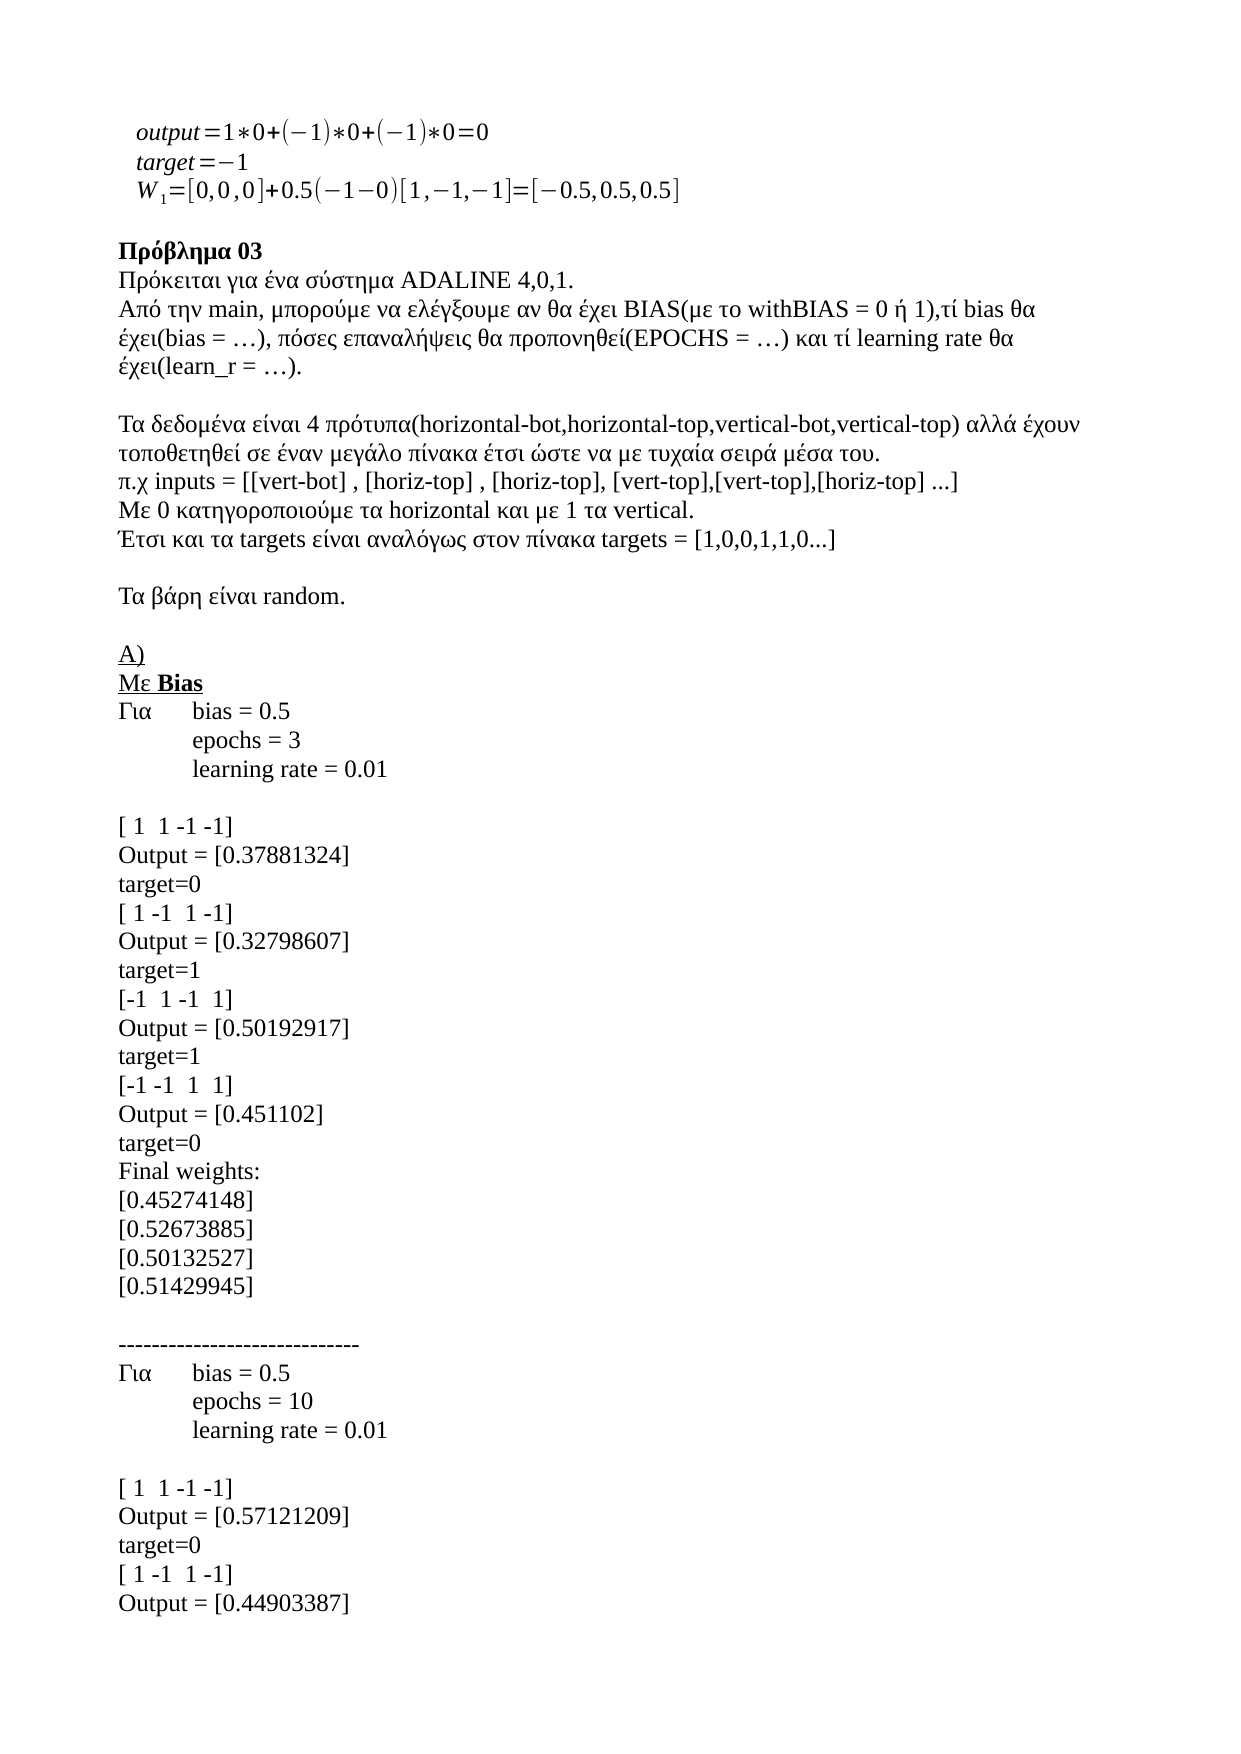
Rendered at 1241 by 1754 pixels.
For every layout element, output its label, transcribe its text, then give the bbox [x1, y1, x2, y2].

text [-1 1 -1 1] [118, 984, 1122, 1013]
text Έτσι και τα targets είναι αναλόγως στον πίνακα targets = [1,0,0,1,1,0...] [118, 524, 1122, 553]
text Final weights: [118, 1156, 1122, 1185]
text Output = [0.451102] [118, 1099, 1122, 1128]
text target=0 [118, 1128, 1122, 1156]
text [0.50132527] [118, 1243, 1122, 1271]
text epochs = 3 [118, 725, 1122, 754]
text Για bias = 0.5 [118, 1358, 1122, 1386]
text Από την main, μπορούμε να ελέγξουμε αν θα έχει BIAS(με το withBIAS = 0 ή 1),τί bias θα έχει(bias = …), πόσες επαναλήψεις θα προπονηθεί(EPOCHS = …) και τί learning rate θα έχει(learn_r = …). [118, 294, 1122, 380]
text [ 1 1 -1 -1] [118, 811, 1122, 840]
text Με Bias [118, 668, 1122, 696]
text target=0 [118, 869, 1122, 898]
text Output = [0.57121209] [118, 1501, 1122, 1530]
text Πρόβλημα 03 [118, 236, 1122, 265]
text Για bias = 0.5 [118, 696, 1122, 725]
text target=0 [118, 1530, 1122, 1559]
text ----------------------------- [118, 1329, 1122, 1358]
text [0.51429945] [118, 1271, 1122, 1300]
text epochs = 10 [118, 1386, 1122, 1415]
text Α) [118, 639, 1122, 668]
text Τα δεδομένα είναι 4 πρότυπα(horizontal-bot,horizontal-top,vertical-bot,vertical-top) αλλά έχουν τοποθετηθεί σε έναν μεγάλο πίνακα έτσι ώστε να με τυχαία σειρά μέσα του. [118, 409, 1122, 466]
text Output = [0.37881324] [118, 840, 1122, 869]
text learning rate = 0.01 [118, 754, 1122, 783]
text target=1 [118, 955, 1122, 984]
text [0.52673885] [118, 1214, 1122, 1243]
text Output = [0.50192917] [118, 1013, 1122, 1041]
text [-1 -1 1 1] [118, 1070, 1122, 1099]
text Πρόκειται για ένα σύστημα ADALINE 4,0,1. [118, 265, 1122, 294]
text π.χ inputs = [[vert-bot] , [horiz-top] , [horiz-top], [vert-top],[vert-top],[horiz-top] ...] [118, 466, 1122, 495]
text learning rate = 0.01 [118, 1415, 1122, 1444]
text Output = [0.32798607] [118, 926, 1122, 955]
text [ 1 -1 1 -1] [118, 898, 1122, 926]
text [0.45274148] [118, 1185, 1122, 1214]
text Με 0 κατηγοροποιούμε τα horizontal και με 1 τα vertical. [118, 495, 1122, 524]
text [ 1 -1 1 -1] [118, 1559, 1122, 1588]
text Τα βάρη είναι random. [118, 581, 1122, 610]
text target=1 [118, 1041, 1122, 1070]
text Output = [0.44903387] [118, 1588, 1122, 1616]
text [ 1 1 -1 -1] [118, 1473, 1122, 1501]
